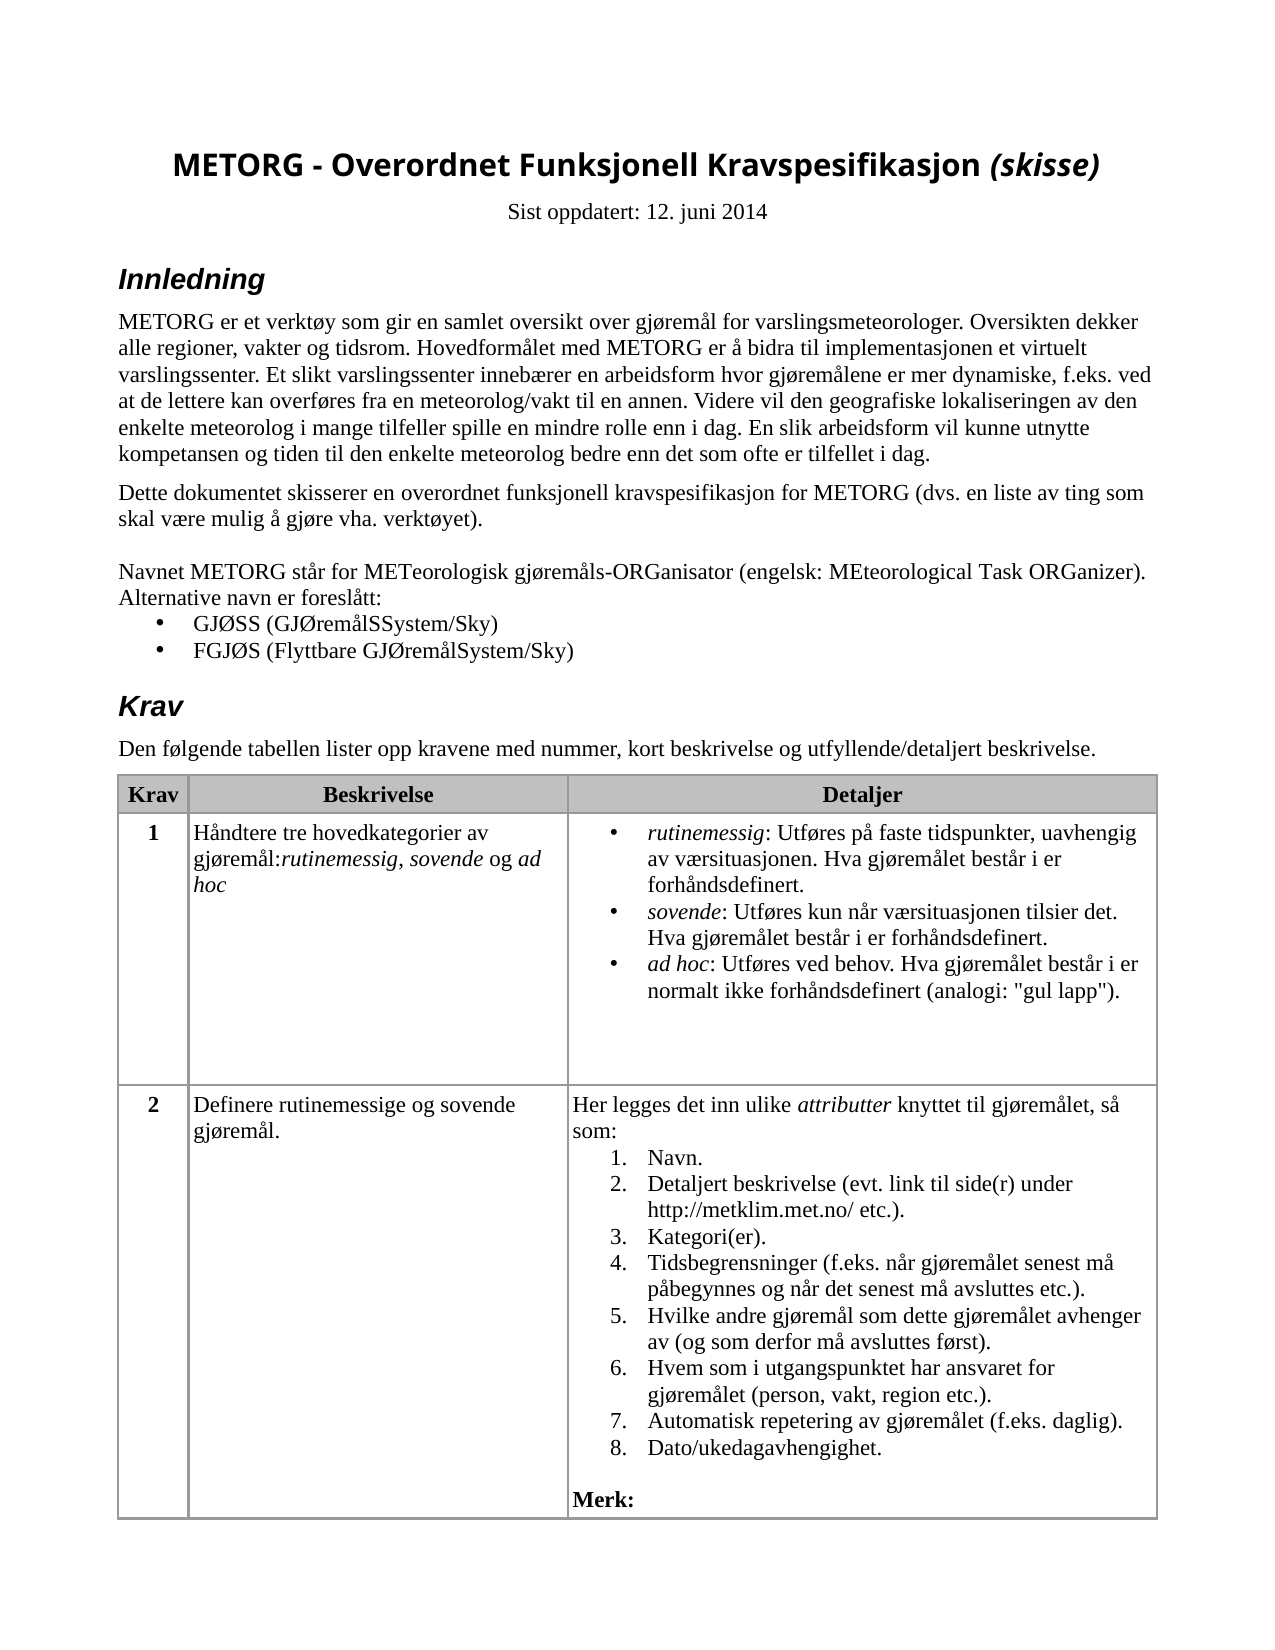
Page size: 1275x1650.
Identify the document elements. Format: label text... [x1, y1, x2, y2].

table_header Krav [119, 776, 187, 812]
list GJØSS (GJØremålSSystem/Sky) [156, 611, 1157, 637]
table_cell Håndtere tre hovedkategorier av gjøremål:rutinemessig, sovende og ad hoc [190, 814, 567, 1084]
text Alternative navn er foreslått: [118, 584, 1157, 611]
table_cell 1 [119, 814, 187, 1084]
table_cell Definere rutinemessige og sovende gjøremål. [190, 1086, 567, 1517]
text Dette dokumentet skisserer en overordnet funksjonell kravspesifikasjon for METORG (dvs. en liste av ting som skal være mulig å gjøre vha. verktøyet). [118, 479, 1157, 531]
subtitle Krav [118, 689, 1157, 723]
text METORG er et verktøy som gir en samlet oversikt over gjøremål for varslingsmeteorologer. Oversikten dekker alle regioner, vakter og tidsrom. Hovedformålet med METORG er å bidra til implementasjonen et virtuelt varslingssenter. Et slikt varslingssenter innebærer en arbeidsform hvor gjøremålene er mer dynamiske, f.eks. ved at de lettere kan overføres fra en meteorolog/vakt til en annen. Videre vil den geografiske lokaliseringen av den enkelte meteorolog i mange tilfeller spille en mindre rolle enn i dag. En slik arbeidsform vil kunne utnytte kompetansen og tiden til den enkelte meteorolog bedre enn det som ofte er tilfellet i dag. [118, 308, 1157, 466]
text Navnet METORG står for METeorologisk gjøremåls-ORGanisator (engelsk: MEteorological Task ORGanizer). [118, 558, 1157, 584]
table_header Detaljer [569, 776, 1156, 812]
text Den følgende tabellen lister opp kravene med nummer, kort beskrivelse og utfyllende/detaljert beskrivelse. [118, 735, 1157, 761]
subtitle METORG - Overordnet Funksjonell Kravspesifikasjon (skisse) [118, 143, 1157, 186]
table_cell 2 [119, 1086, 187, 1517]
table_cell Her legges det inn ulike attributter knyttet til gjøremålet, så som: Navn. Detaljert beskrivelse (evt. link til side(r) under http://metklim.met.no/ etc.). Kategori(er). Tidsbegrensninger (f.eks. når gjøremålet senest må påbegynnes og når det senest må avsluttes etc.). Hvilke andre gjøremål som dette gjøremålet avhenger av (og som derfor må avsluttes først). Hvem som i utgangspunktet har ansvaret for gjøremålet (person, vakt, region etc.). Automatisk repetering av gjøremålet (f.eks. daglig). Dato/ukedagavhengighet. Merk: Det må være mulig å lage lister som kun gjelder for enkeltdager ved jul/påske. Noen gjøremål er knyttet til UTC-tid, andre til norsk tid. Overgang mellom sommer- og vintertid må gå bra de nattevakter det gjelder. Meteorologer på vakt må enkelt kunne legge inn og justere gjøremål, fast eller kun for de kommende vaktene/dagene. Endringer må kunne logges. [569, 1086, 1156, 1517]
text Sist oppdatert: 12. juni 2014 [118, 198, 1157, 224]
table_cell rutinemessig: Utføres på faste tidspunkter, uavhengig av værsituasjonen. Hva gjøremålet består i er forhåndsdefinert. sovende: Utføres kun når værsituasjonen tilsier det. Hva gjøremålet består i er forhåndsdefinert. ad hoc: Utføres ved behov. Hva gjøremålet består i er normalt ikke forhåndsdefinert (analogi: "gul lapp"). [569, 814, 1156, 1084]
list FGJØS (Flyttbare GJØremålSystem/Sky) [156, 637, 1157, 664]
subtitle Innledning [118, 262, 1157, 296]
table_header Beskrivelse [190, 776, 567, 812]
